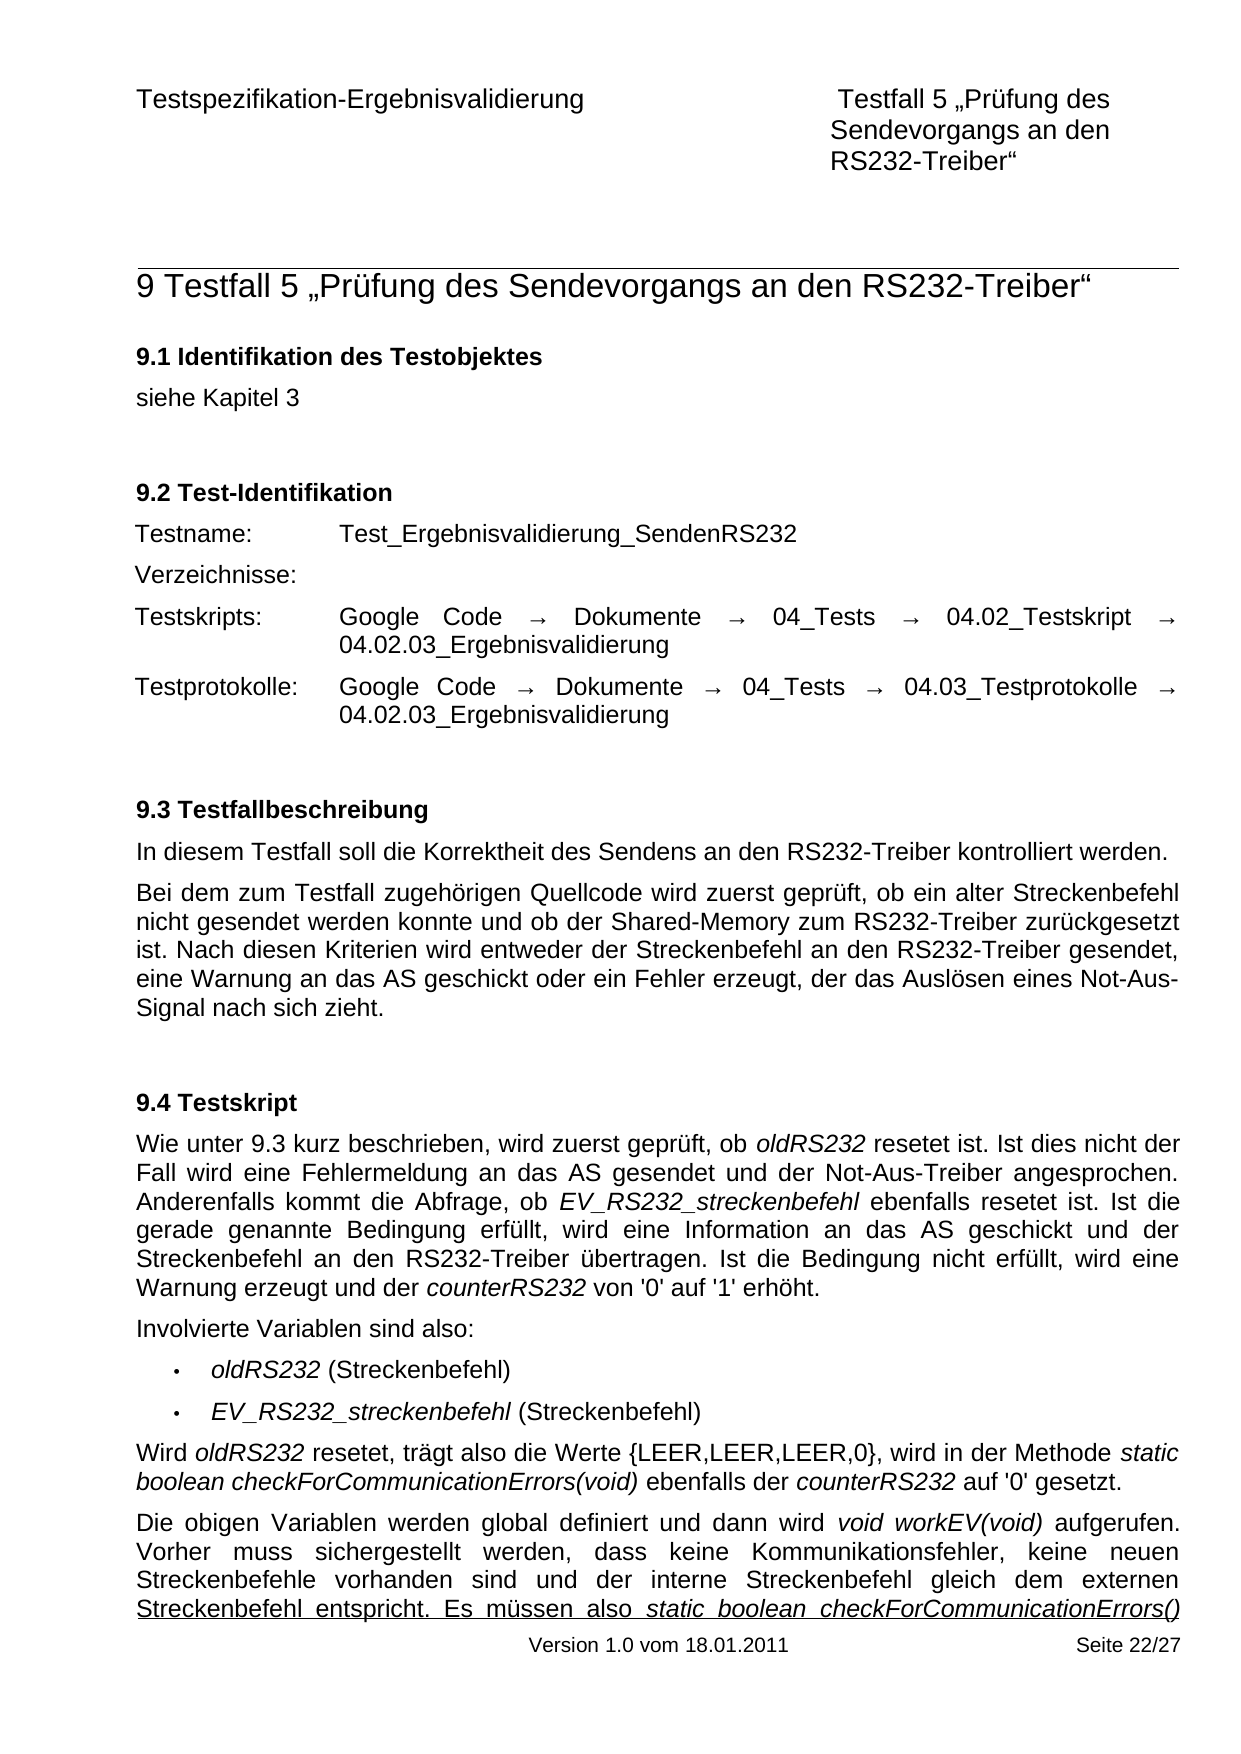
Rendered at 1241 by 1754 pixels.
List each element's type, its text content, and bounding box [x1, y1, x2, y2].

text Verzeichnisse: [134, 561, 1181, 589]
text In diesem Testfall soll die Korrektheit des Sendens an den RS232-Treiber kontrolliert werden. [136, 837, 1181, 866]
subtitle Testfall 5 „Prüfung des Sendevorgangs an den RS232-Treiber“ [429, 289, 663, 304]
subtitle Testskript [136, 1088, 1181, 1117]
subtitle Testfall 5 „Prüfung des Sendevorgangs an den RS232-Treiber“ [136, 289, 430, 304]
text Wie unter 9.3 kurz beschrieben, wird zuerst geprüft, ob oldRS232 resetet ist. Ist dies nicht der Fall wird eine Fehlermeldung an das AS gesendet und der Not-Aus-Treiber angesprochen. Anderenfalls kommt die Abfrage, ob EV_RS232_streckenbefehl ebenfalls resetet ist. Ist die gerade genannte Bedingung erfüllt, wird eine Information an das AS geschickt und der Streckenbefehl an den RS232-Treiber übertragen. Ist die Bedingung nicht erfüllt, wird eine Warnung erzeugt und der counterRS232 von '0' auf '1' erhöht. [136, 1129, 1181, 1302]
subtitle Testfallbeschreibung [136, 796, 1181, 824]
subtitle Testfall 5 „Prüfung des Sendevorgangs an den RS232-Treiber“ [718, 289, 1181, 304]
text Die obigen Variablen werden global definiert und dann wird void workEV(void) aufgerufen. Vorher muss sichergestellt werden, dass keine Kommunikationsfehler, keine neuen Streckenbefehle vorhanden sind und der interne Streckenbefehl gleich dem externen Streckenbefehl entspricht. Es müssen also static boolean checkForCommunicationErrors() und static boolean processExternalStreckenbefehl(void) FALSE zurück liefern. Dies ist der Fall wenn RS232_EV_streckenbefehl.Fehler = 0, SSC_EV_streckenbefehl.Fehler = 0, counterRS232 < 3 und counterSSC < 3, sowie SSC_EV_Streckenbefehl = {LEER,LEER,LEER,0} und isBVNew = FALSE sind. Weiterhin muss internerStreckenbefehl = externerStreckenbefehl gelten. Danach müssen die oben aufgeführten Variablen unterschiedlich miteinander kombiniert werden, um wiederum eine 100%-ige Codeabdeckung zu gewährleisten. Mehr dazu folgt in der Testreferenz. [136, 1508, 1181, 1612]
text Bei dem zum Testfall zugehörigen Quellcode wird zuerst geprüft, ob ein alter Streckenbefehl nicht gesendet werden konnte und ob der Shared-Memory zum RS232-Treiber zurückgesetzt ist. Nach diesen Kriterien wird entweder der Streckenbefehl an den RS232-Treiber gesendet, eine Warnung an das AS geschickt oder ein Fehler erzeugt, der das Auslösen eines Not-Aus-Signal nach sich zieht. [136, 878, 1181, 1022]
list oldRS232 (Streckenbefehl) [173, 1356, 1181, 1384]
subtitle Test-Identifikation [136, 478, 1181, 507]
text Involvierte Variablen sind also: [136, 1314, 1181, 1343]
text Testprotokolle: Google Code → Dokumente → 04_Tests → 04.03_Testprotokolle → 04.02.03_Ergebnisvalidierung [134, 672, 1181, 729]
list EV_RS232_streckenbefehl (Streckenbefehl) [173, 1397, 1181, 1426]
text Testname: Test_Ergebnisvalidierung_SendenRS232 [134, 519, 1181, 548]
text Wird oldRS232 resetet, trägt also die Werte {LEER,LEER,LEER,0}, wird in der Methode static boolean checkForCommunicationErrors(void) ebenfalls der counterRS232 auf '0' gesetzt. [136, 1438, 1181, 1496]
subtitle Identifikation des Testobjektes [136, 342, 1181, 371]
text Testskripts: Google Code → Dokumente → 04_Tests → 04.02_Testskript → 04.02.03_Ergebnisvalidierung [134, 602, 1181, 659]
text siehe Kapitel 3 [136, 383, 1181, 412]
